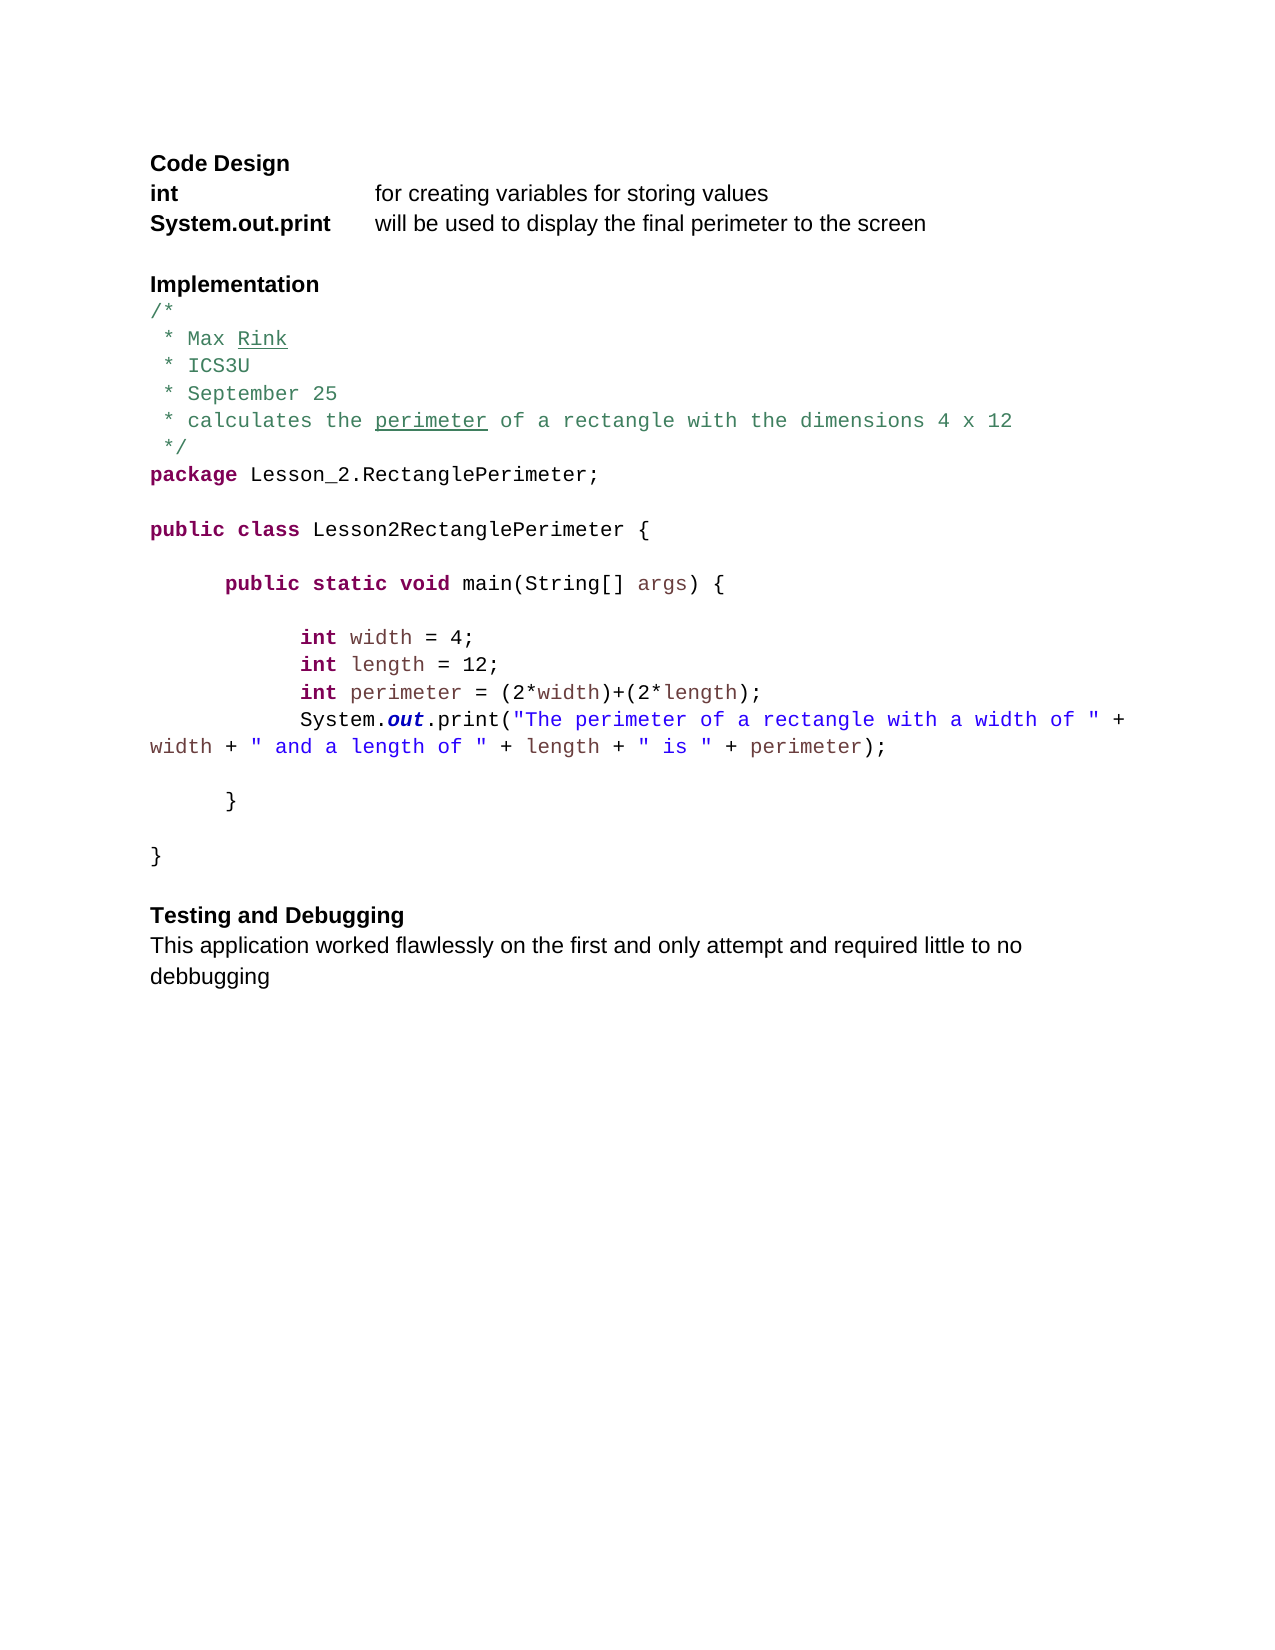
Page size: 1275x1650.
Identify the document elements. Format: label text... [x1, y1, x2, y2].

text * ICS3U [150, 355, 1125, 379]
text * September 25 [150, 383, 1125, 406]
text int perimeter = (2*width)+(2*length); [150, 682, 1125, 705]
text int for creating variables for storing values [150, 180, 1125, 207]
text System.out.print will be used to display the final perimeter to the screen [150, 210, 1125, 237]
text } [150, 790, 1125, 814]
text Code Design [150, 150, 1125, 176]
text public static void main(String[] args) { [150, 573, 1125, 597]
text * calculates the perimeter of a rectangle with the dimensions 4 x 12 [150, 410, 1125, 433]
text package Lesson_2.RectanglePerimeter; [150, 464, 1125, 488]
text } [150, 845, 1125, 868]
text int width = 4; [150, 627, 1125, 651]
text System.out.print("The perimeter of a rectangle with a width of " + width + " and a length of " + length + " is " + perimeter); [150, 709, 1125, 760]
text public class Lesson2RectanglePerimeter { [150, 518, 1125, 542]
text Testing and Debugging [150, 902, 1125, 928]
text This application worked flawlessly on the first and only attempt and required little to no debbugging [150, 932, 1125, 989]
text /* [150, 301, 1125, 325]
text Implementation [150, 271, 1125, 297]
text */ [150, 437, 1125, 461]
text int length = 12; [150, 654, 1125, 678]
text * Max Rink [150, 328, 1125, 352]
